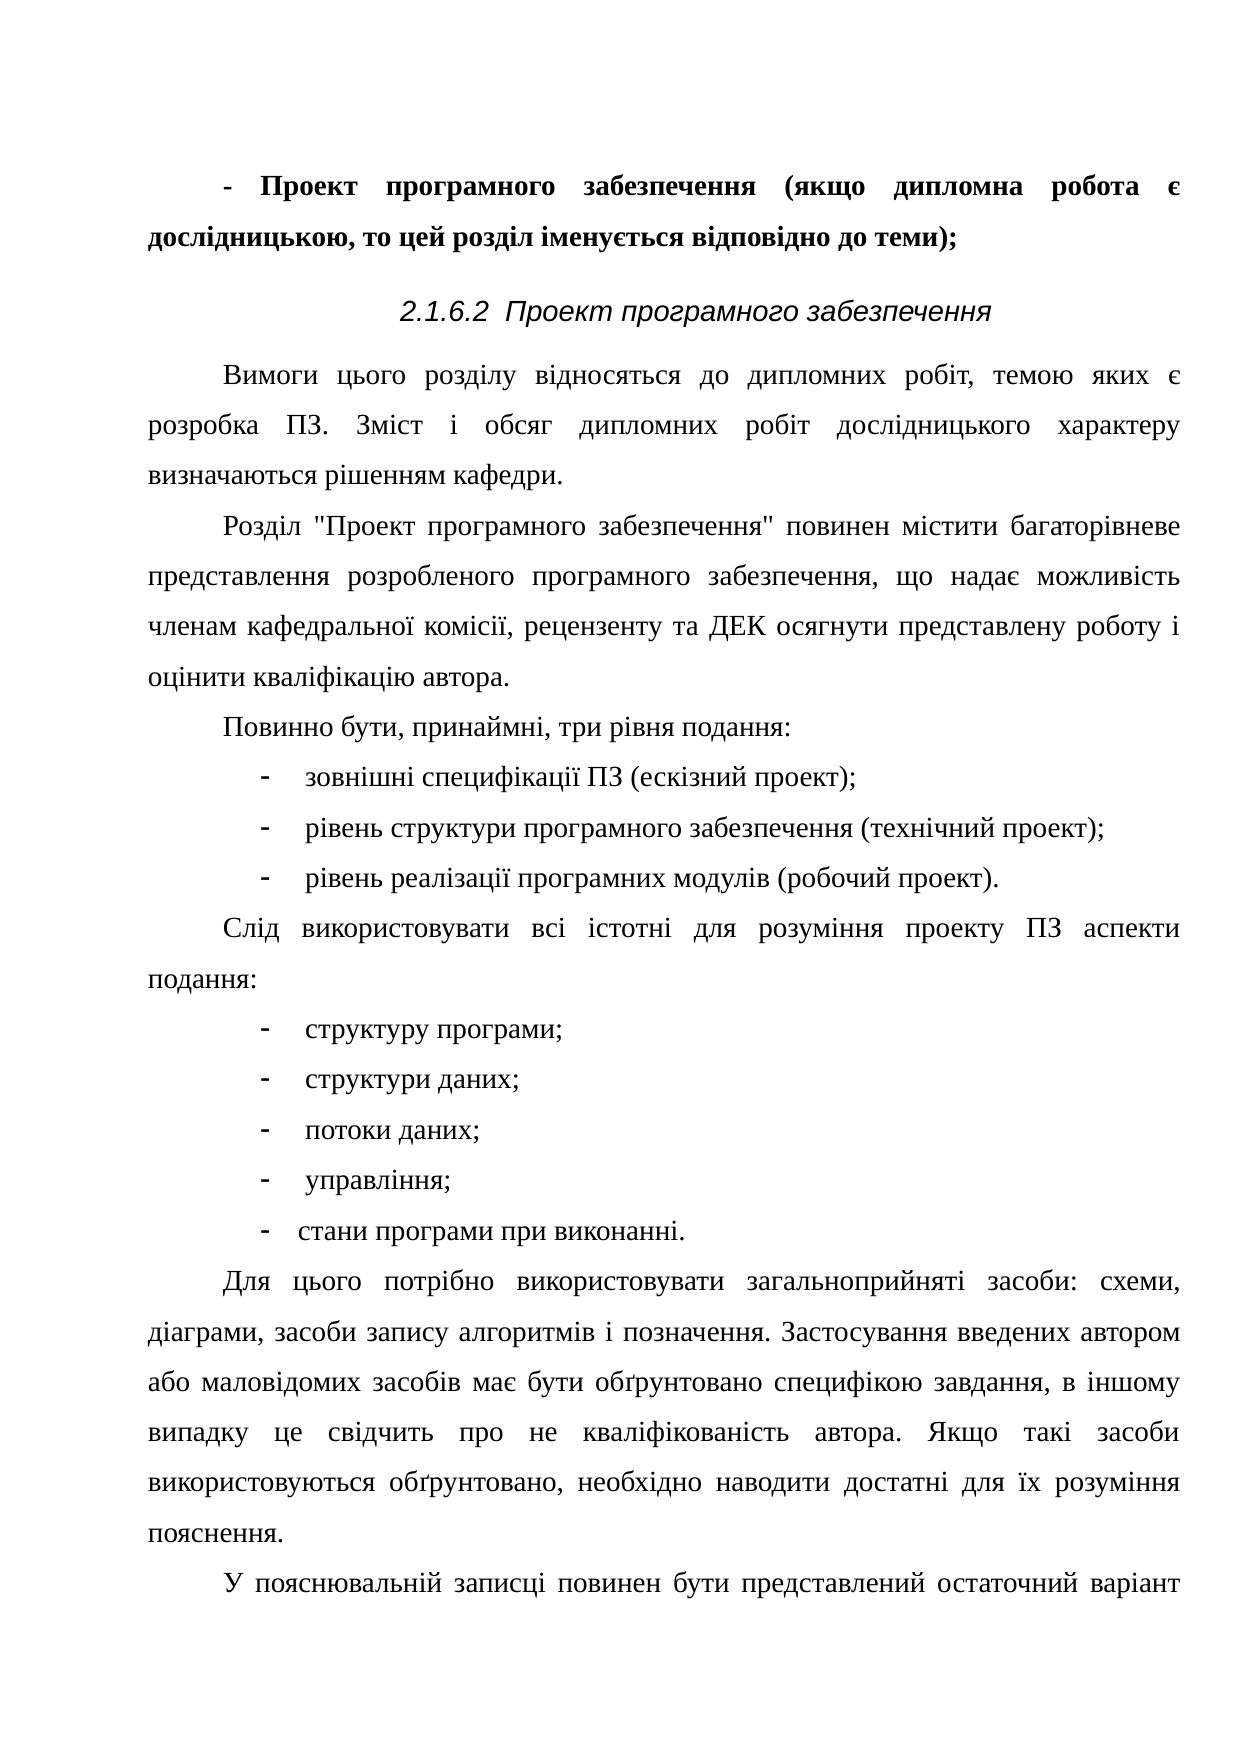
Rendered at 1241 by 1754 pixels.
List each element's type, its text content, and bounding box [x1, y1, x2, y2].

list структури даних; [260, 1062, 1181, 1095]
list структуру програми; [260, 1011, 1181, 1045]
text Слід використовувати всі істотні для розуміння проекту ПЗ аспекти подання: [148, 911, 1181, 994]
list стани програми при виконанні. [260, 1213, 1181, 1247]
text Розділ "Проект програмного забезпечення" повинен містити багаторівневе представлення розробленого програмного забезпечення, що надає можливість членам кафедральної комісії, рецензенту та ДЕК осягнути представлену роботу і оцінити кваліфікацію автора. [148, 508, 1181, 692]
list рівень реалізації програмних модулів (робочий проект). [260, 860, 1181, 894]
text Повинно бути, принаймні, три рівня подання: [148, 709, 1181, 743]
text Вимоги цього розділу відносяться до дипломних робіт, темою яких є розробка ПЗ. Зміст і обсяг дипломних робіт дослідницького характеру визначаються рішенням кафедри. [148, 357, 1181, 491]
text У пояснювальній записці повинен бути представлений остаточний варіант [148, 1565, 1181, 1599]
list рівень структури програмного забезпечення (технічний проект); [260, 810, 1181, 843]
text Для цього потрібно використовувати загальноприйняті засоби: схеми, діаграми, засоби запису алгоритмів і позначення. Застосування введених автором або маловідомих засобів має бути обґрунтовано специфікою завдання, в іншому випадку це свідчить про не кваліфікованість автора. Якщо такі засоби використовуються обґрунтовано, необхідно наводити достатні для їх розуміння пояснення. [148, 1263, 1181, 1548]
subtitle 2.1.6.2 Проект програмного забезпечення [148, 294, 1181, 328]
list потоки даних; [260, 1112, 1181, 1146]
list управління; [260, 1162, 1181, 1196]
list зовнішні специфікації ПЗ (ескізний проект); [260, 759, 1181, 793]
text - Проект програмного забезпечення (якщо дипломна робота є дослідницькою, то цей розділ іменується відповідно до теми); [148, 168, 1181, 252]
